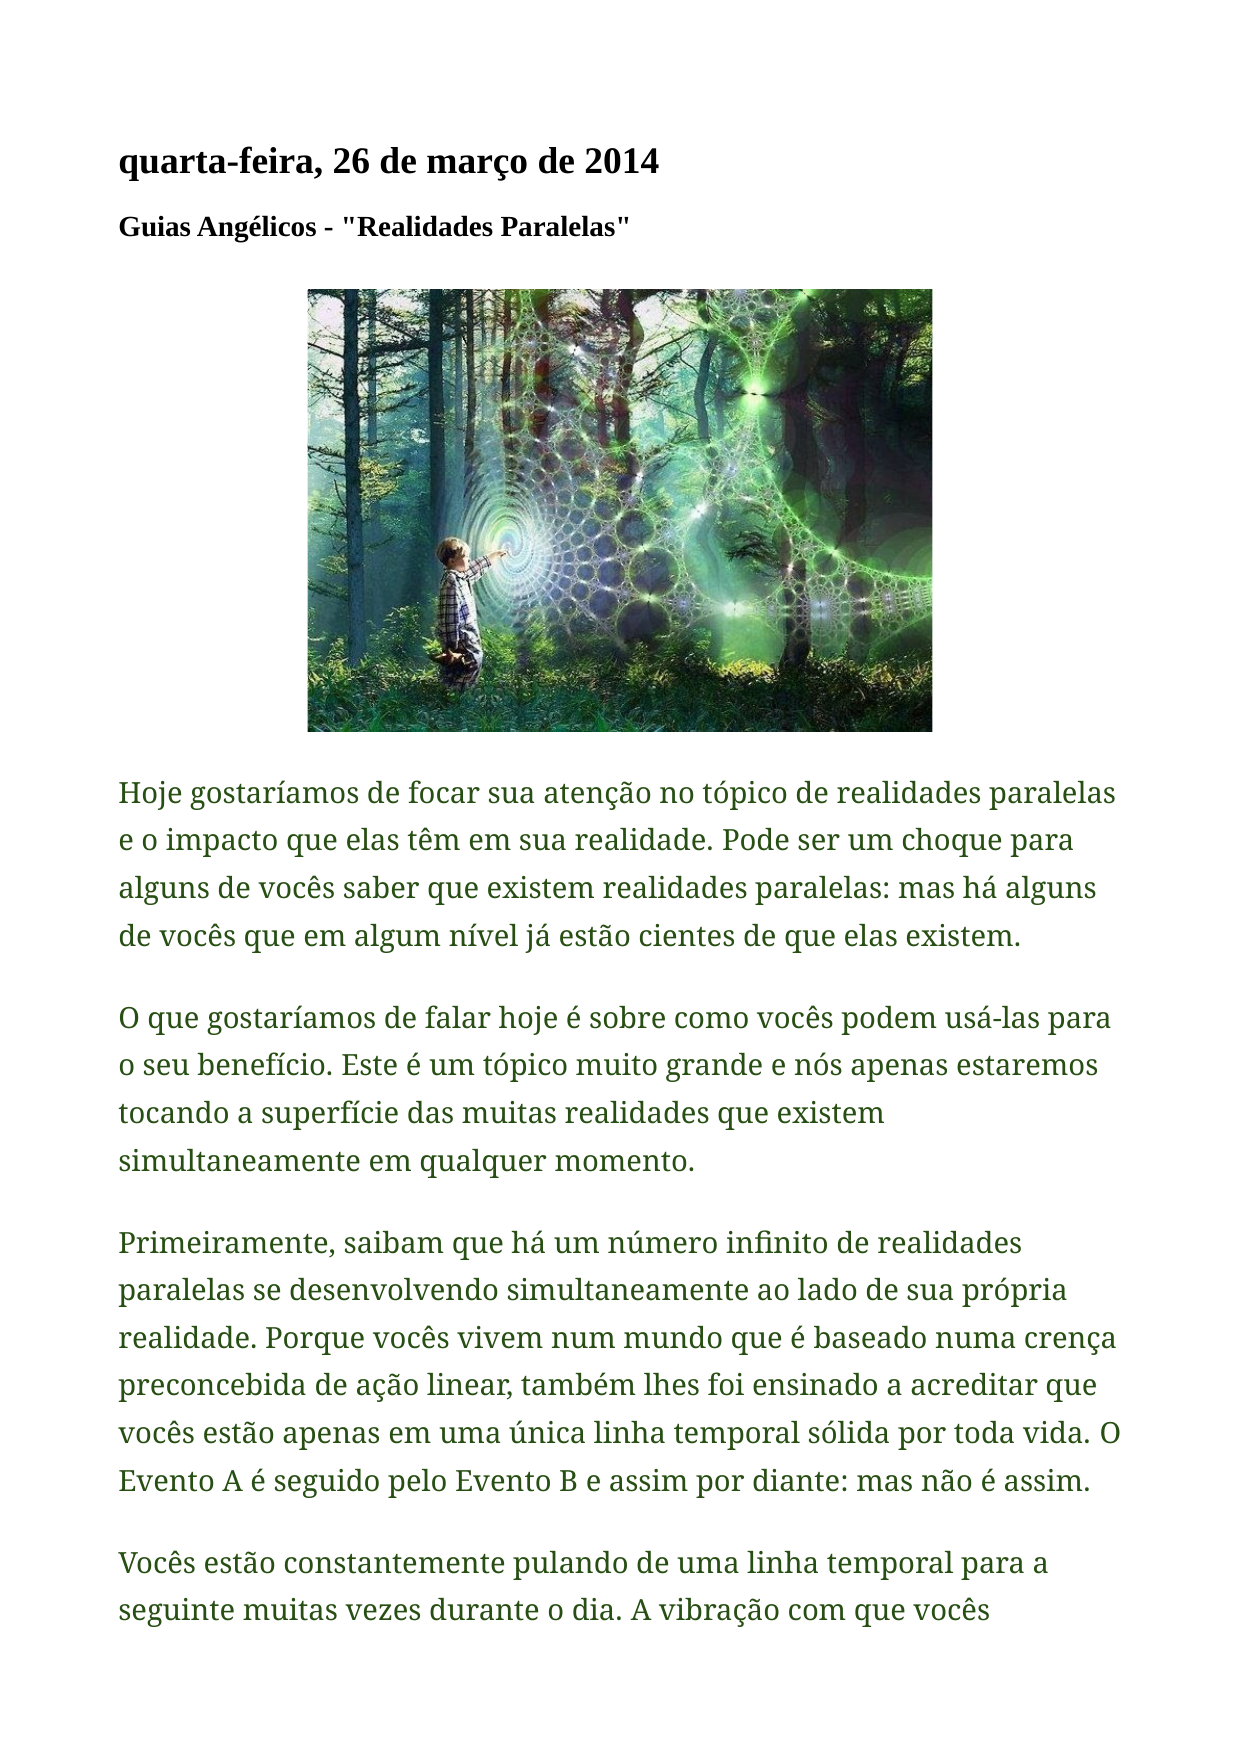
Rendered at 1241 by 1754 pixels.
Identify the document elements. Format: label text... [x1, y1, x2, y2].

text Vocês estão constantemente pulando de uma linha temporal para a seguinte muitas vezes durante o dia. A vibração com que vocês [118, 1542, 1122, 1629]
text Primeiramente, saibam que há um número infinito de realidades paralelas se desenvolvendo simultaneamente ao lado de sua própria realidade. Porque vocês vivem num mundo que é baseado numa crença preconcebida de ação linear, também lhes foi ensinado a acreditar que vocês estão apenas em uma única linha temporal sólida por toda vida. O Evento A é seguido pelo Evento B e assim por diante: mas não é assim. [118, 1222, 1122, 1499]
subtitle Guias Angélicos - "Realidades Paralelas" [118, 209, 1122, 243]
picture [307, 289, 933, 732]
subtitle quarta-feira, 26 de março de 2014 [118, 139, 1122, 182]
text Hoje gostaríamos de focar sua atenção no tópico de realidades paralelas e o impacto que elas têm em sua realidade. Pode ser um choque para alguns de vocês saber que existem realidades paralelas: mas há alguns de vocês que em algum nível já estão cientes de que elas existem. [118, 772, 1122, 954]
text O que gostaríamos de falar hoje é sobre como vocês podem usá-las para o seu benefício. Este é um tópico muito grande e nós apenas estaremos tocando a superfície das muitas realidades que existem simultaneamente em qualquer momento. [118, 997, 1122, 1179]
